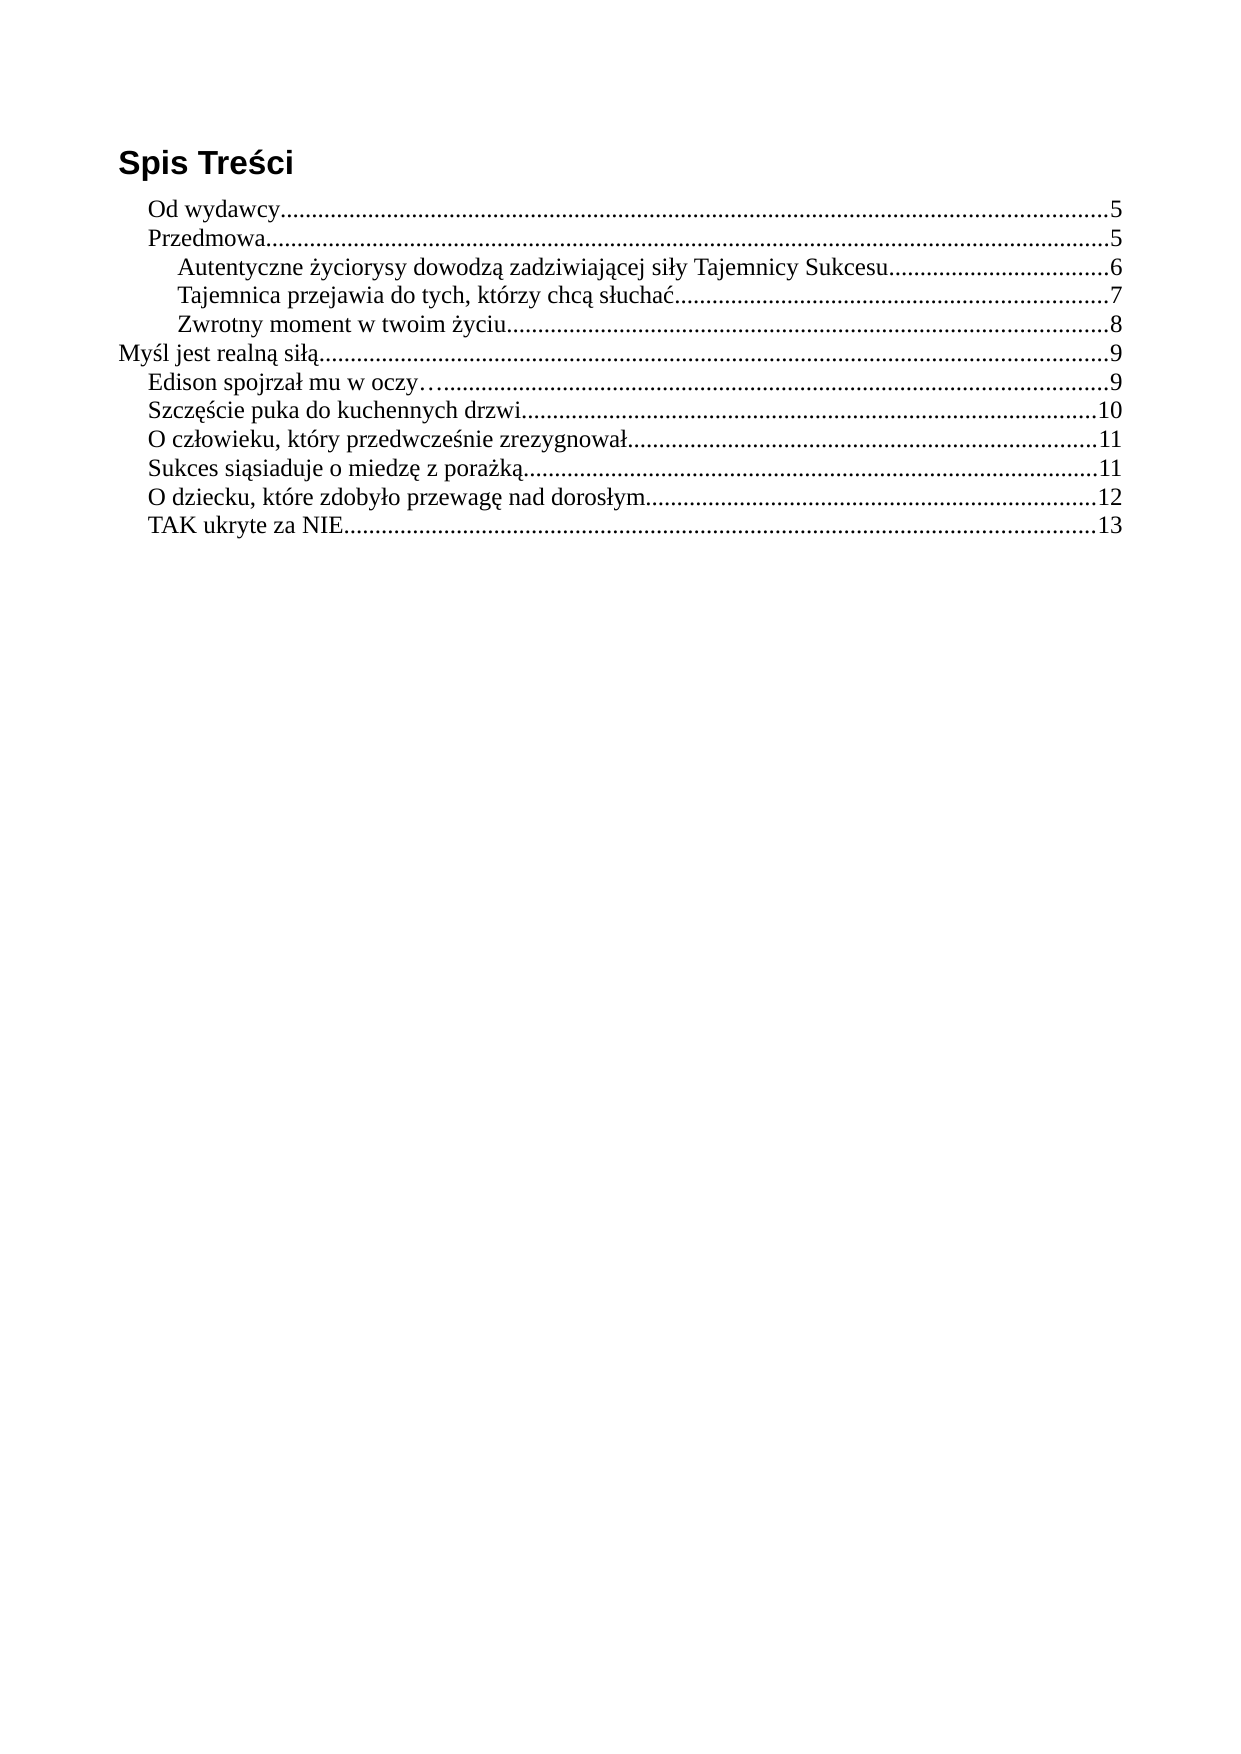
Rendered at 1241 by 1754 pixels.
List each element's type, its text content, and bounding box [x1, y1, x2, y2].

text Tajemnica przejawia do tych, którzy chcą słuchać 7 [177, 280, 1122, 309]
subtitle Spis Treści [118, 143, 1122, 182]
text Myśl jest realną siłą 9 [118, 338, 1122, 367]
text Od wydawcy 5 [148, 194, 1122, 223]
text Przedmowa 5 [148, 223, 1122, 252]
text Edison spojrzał mu w oczy… 9 [148, 367, 1122, 395]
text Sukces siąsiaduje o miedzę z porażką 11 [148, 453, 1122, 482]
text Zwrotny moment w twoim życiu 8 [177, 309, 1122, 338]
text O człowieku, który przedwcześnie zrezygnował 11 [148, 424, 1122, 453]
text Szczęście puka do kuchennych drzwi 10 [148, 395, 1122, 424]
text O dziecku, które zdobyło przewagę nad dorosłym 12 [148, 482, 1122, 510]
text Autentyczne życiorysy dowodzą zadziwiającej siły Tajemnicy Sukcesu 6 [177, 252, 1122, 280]
text TAK ukryte za NIE 13 [148, 510, 1122, 539]
